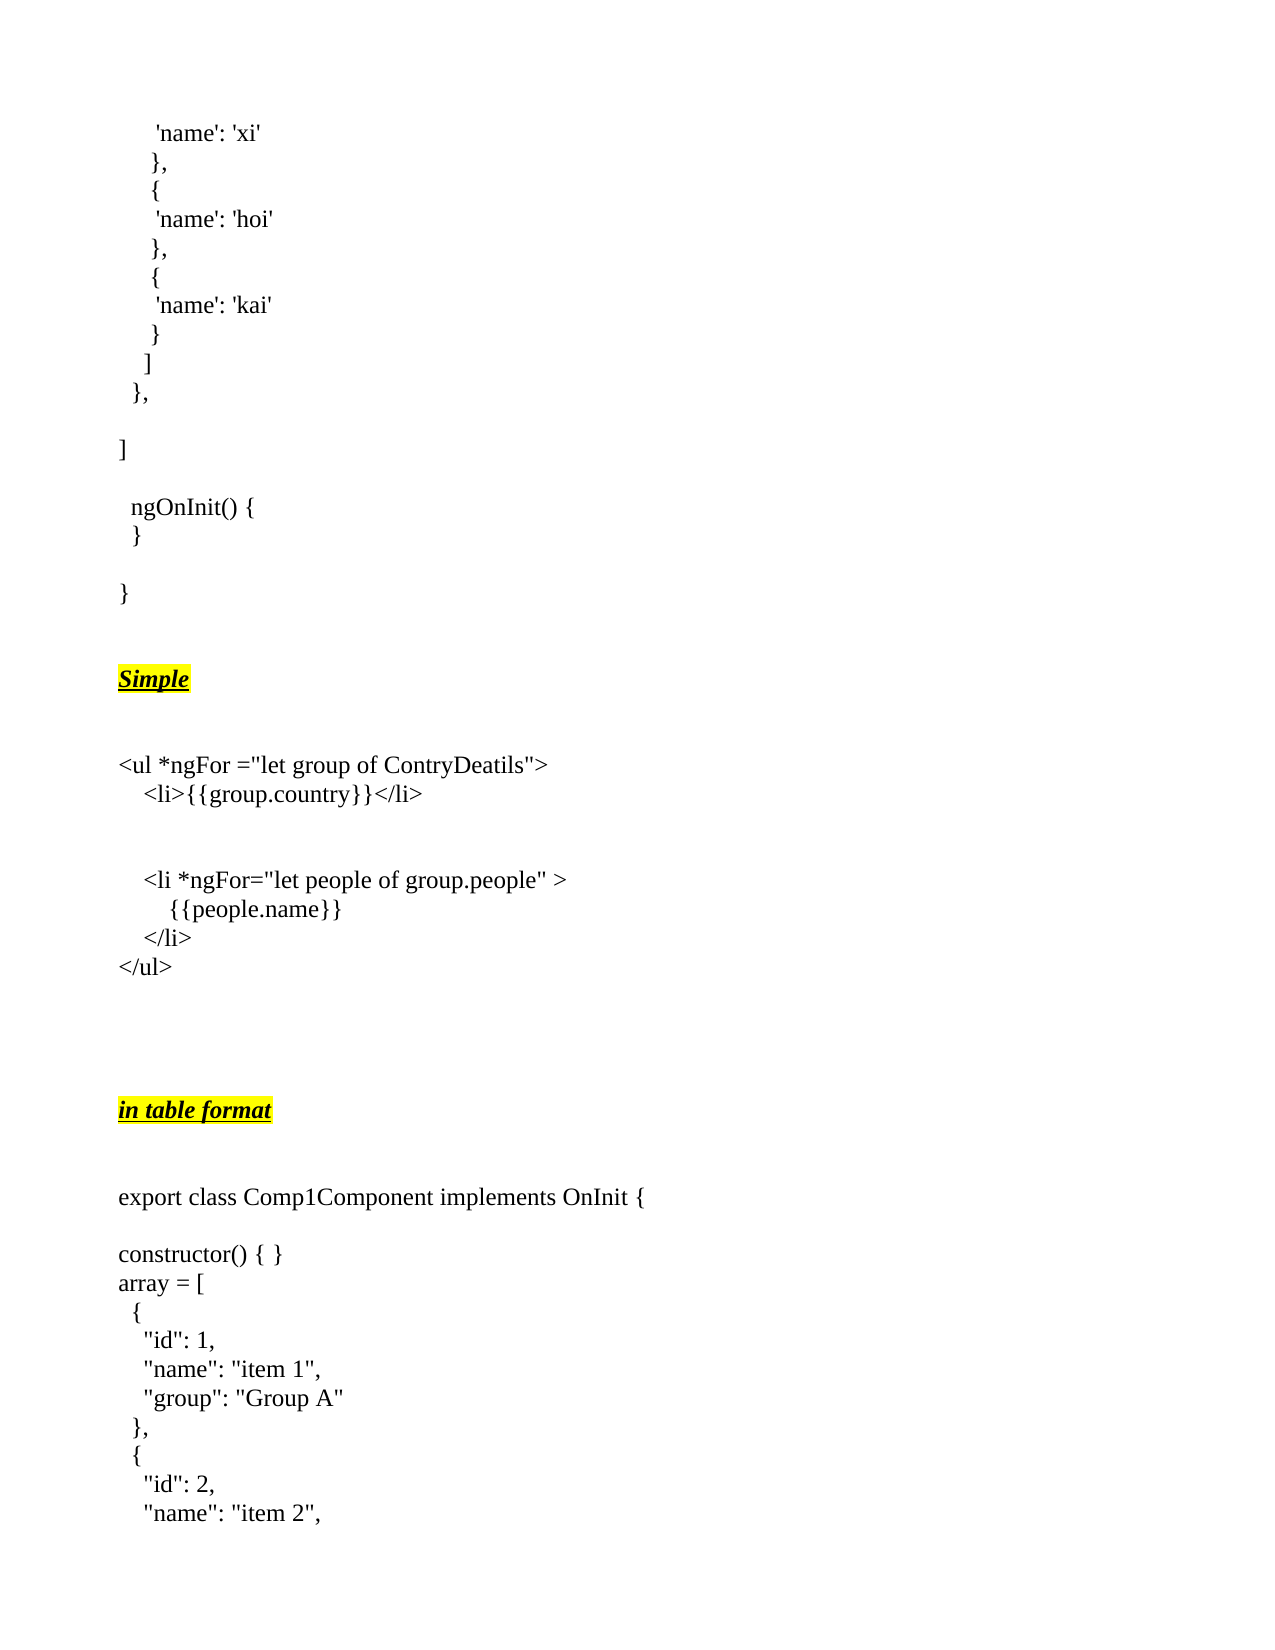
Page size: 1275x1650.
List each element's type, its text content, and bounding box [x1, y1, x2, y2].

text ] [118, 434, 1157, 463]
text "id": 2, [118, 1469, 1157, 1498]
text "name": "item 1", [118, 1354, 1157, 1383]
text <ul *ngFor ="let group of ContryDeatils"> [118, 751, 1157, 779]
text } [118, 521, 1157, 549]
text }, [118, 233, 1157, 262]
text <li>{{group.country}}</li> [118, 779, 1157, 808]
text "group": "Group A" [118, 1383, 1157, 1412]
text } [118, 319, 1157, 348]
text 'name': 'kai' [118, 291, 1157, 319]
text ] [118, 348, 1157, 377]
text 'name': 'hoi' [118, 204, 1157, 233]
text constructor() { } [118, 1239, 1157, 1268]
text { [118, 1441, 1157, 1469]
text "name": "item 2", [118, 1498, 1157, 1527]
text }, [118, 147, 1157, 176]
text { [118, 262, 1157, 291]
text }, [118, 377, 1157, 406]
text {{people.name}} [118, 894, 1157, 923]
text }, [118, 1412, 1157, 1441]
text <li *ngFor="let people of group.people" > [118, 866, 1157, 894]
text { [118, 176, 1157, 204]
text in table format [118, 1096, 1157, 1124]
text 'name': 'xi' [118, 118, 1157, 147]
text "id": 1, [118, 1326, 1157, 1354]
text ngOnInit() { [118, 492, 1157, 521]
text } [118, 578, 1157, 607]
text export class Comp1Component implements OnInit { [118, 1182, 1157, 1211]
text { [118, 1297, 1157, 1326]
text array = [ [118, 1268, 1157, 1297]
text </li> [118, 923, 1157, 952]
text Simple [118, 664, 1157, 693]
text </ul> [118, 952, 1157, 981]
